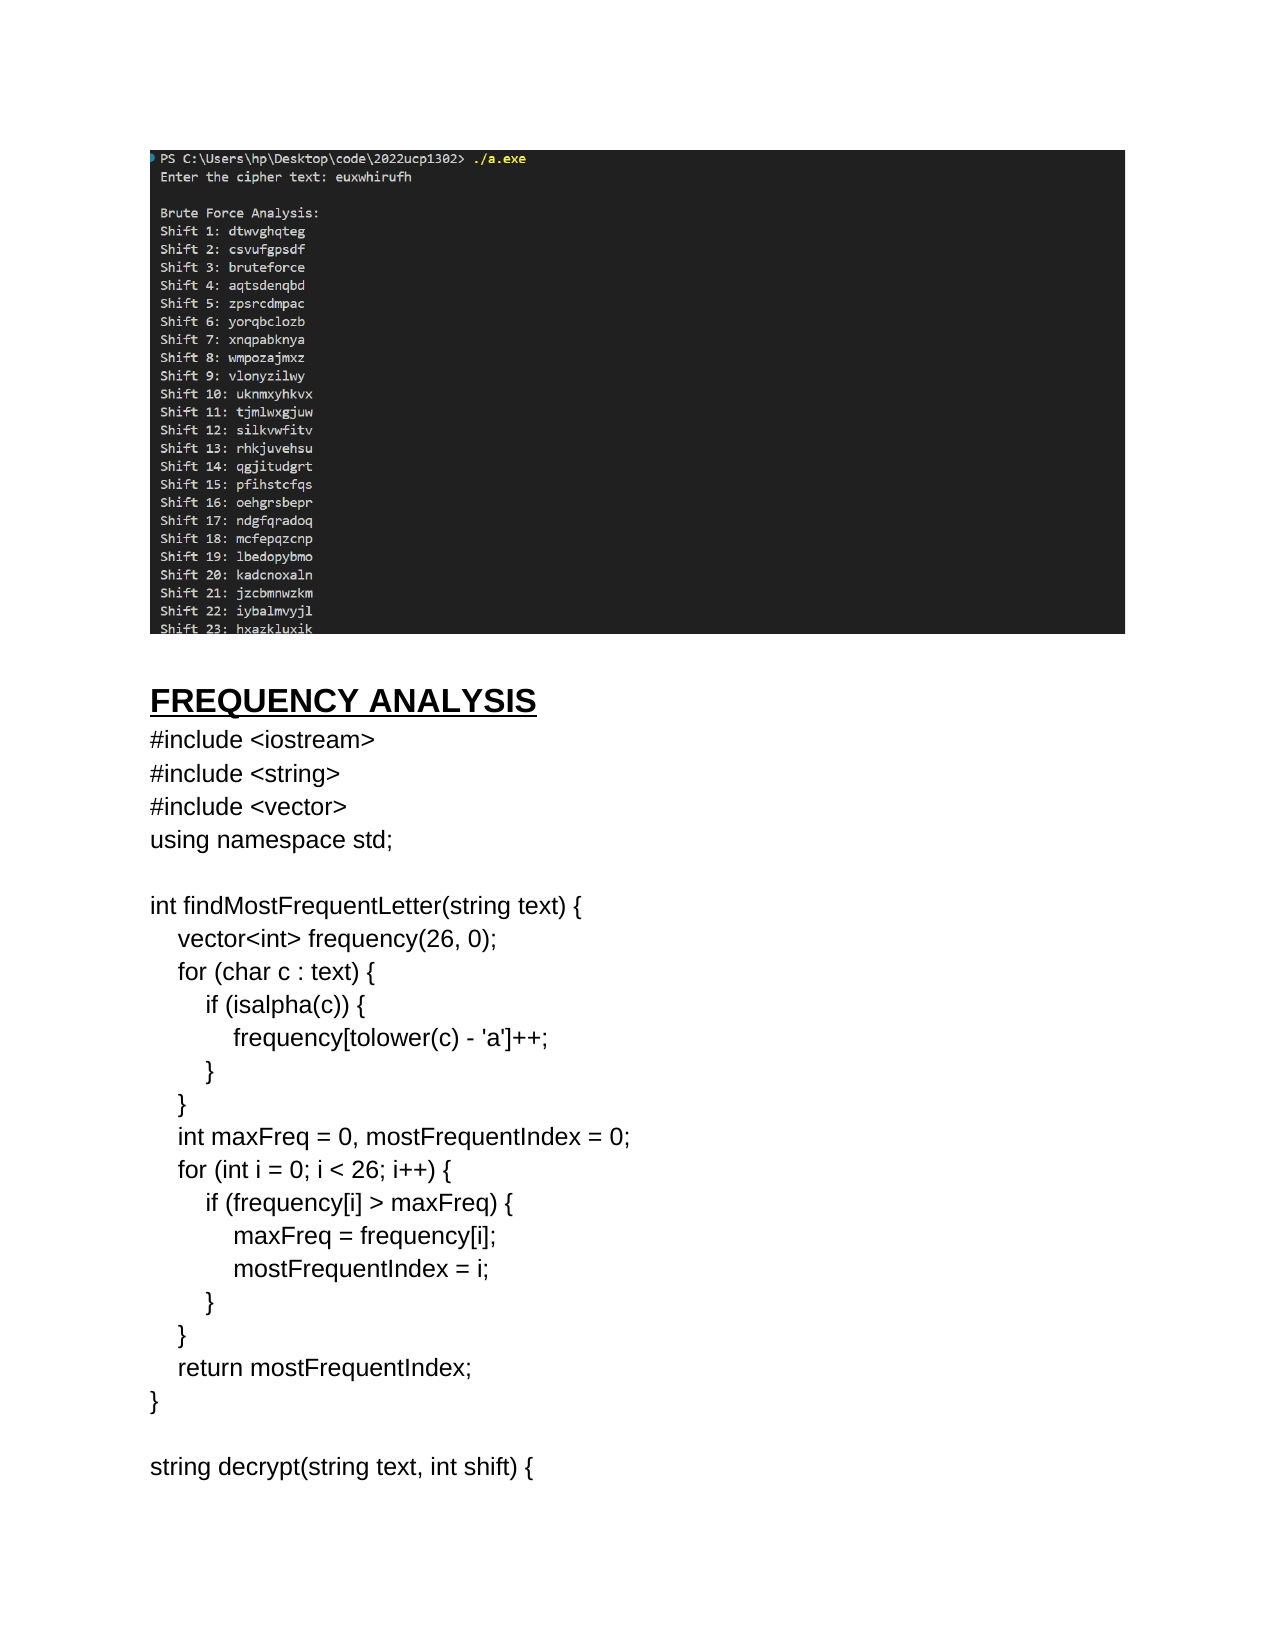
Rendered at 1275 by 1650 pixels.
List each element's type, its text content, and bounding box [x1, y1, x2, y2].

text frequency[tolower(c) - 'a']++; [150, 1023, 1125, 1051]
text return mostFrequentIndex; [150, 1353, 1125, 1382]
text for (char c : text) { [150, 957, 1125, 985]
text maxFreq = frequency[i]; [150, 1221, 1125, 1249]
text int maxFreq = 0, mostFrequentIndex = 0; [150, 1122, 1125, 1151]
text if (frequency[i] > maxFreq) { [150, 1188, 1125, 1217]
text int findMostFrequentLetter(string text) { [150, 891, 1125, 919]
text } [150, 1056, 1125, 1084]
text #include <iostream> [150, 726, 1125, 754]
text vector<int> frequency(26, 0); [150, 924, 1125, 952]
text if (isalpha(c)) { [150, 990, 1125, 1018]
text string decrypt(string text, int shift) { [150, 1452, 1125, 1481]
text for (int i = 0; i < 26; i++) { [150, 1155, 1125, 1183]
text } [150, 1320, 1125, 1349]
picture [150, 150, 1125, 634]
text FREQUENCY ANALYSIS [150, 681, 1125, 720]
text #include <vector> [150, 792, 1125, 820]
text #include <string> [150, 758, 1125, 787]
text } [150, 1287, 1125, 1316]
text } [150, 1089, 1125, 1117]
text using namespace std; [150, 824, 1125, 853]
text mostFrequentIndex = i; [150, 1254, 1125, 1283]
text } [150, 1386, 1125, 1415]
